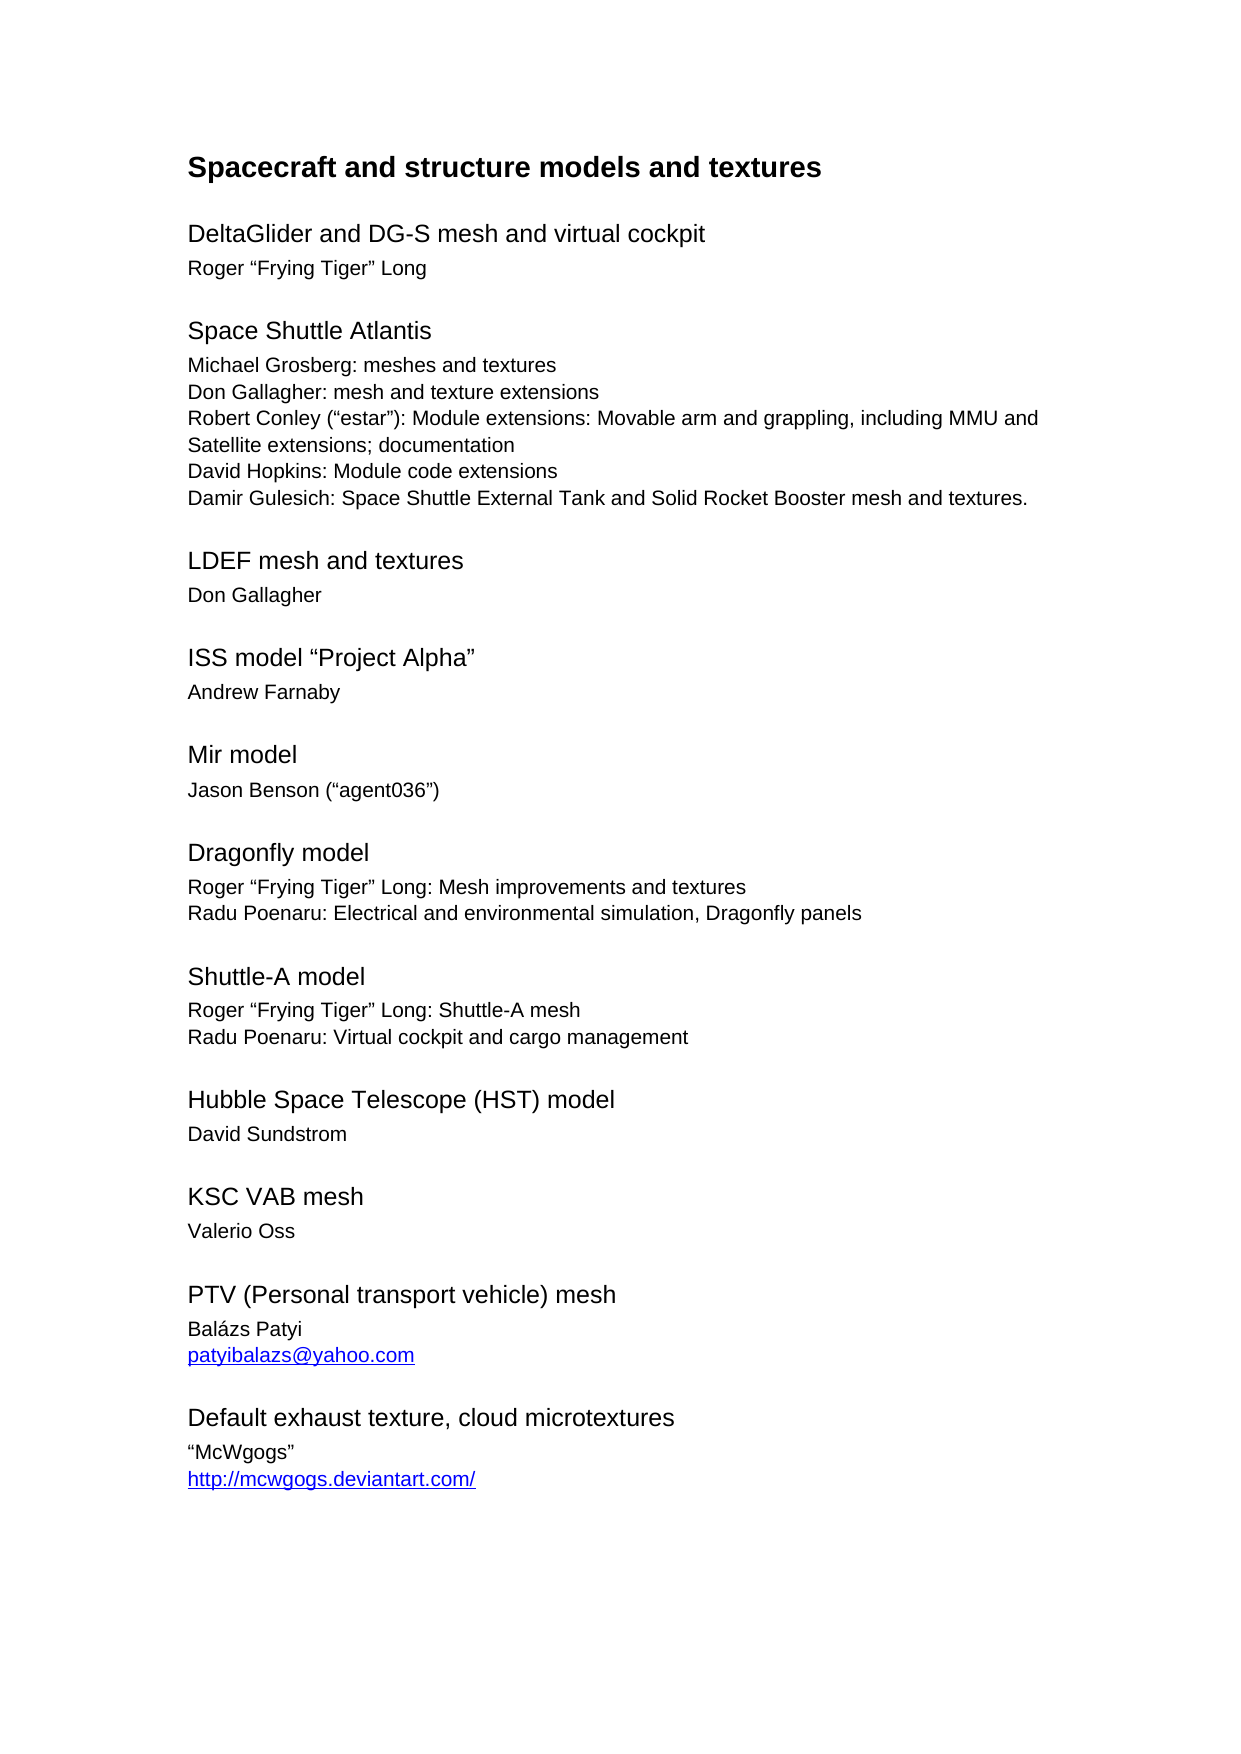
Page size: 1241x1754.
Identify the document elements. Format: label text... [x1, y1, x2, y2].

subtitle ISS model “Project Alpha” [187, 643, 1053, 672]
text Roger “Frying Tiger” Long [187, 254, 1053, 281]
text “McWgogs” [187, 1438, 1053, 1465]
subtitle Default exhaust texture, cloud microtextures [187, 1403, 1053, 1432]
subtitle Space Shuttle Atlantis [187, 316, 1053, 345]
subtitle PTV (Personal transport vehicle) mesh [187, 1279, 1053, 1308]
subtitle Shuttle-A model [187, 961, 1053, 990]
text Damir Gulesich: Space Shuttle External Tank and Solid Rocket Booster mesh and textures. [187, 484, 1053, 511]
subtitle Mir model [187, 741, 1053, 769]
subtitle LDEF mesh and textures [187, 546, 1053, 575]
text Balázs Patyi [187, 1315, 1053, 1341]
text Robert Conley (“estar”): Module extensions: Movable arm and grappling, including MMU and Satellite extensions; documentation [187, 404, 1053, 458]
subtitle KSC VAB mesh [187, 1182, 1053, 1211]
text Roger “Frying Tiger” Long: Shuttle-A mesh [187, 997, 1053, 1023]
text Don Gallagher: mesh and texture extensions [187, 378, 1053, 404]
text Roger “Frying Tiger” Long: Mesh improvements and textures [187, 873, 1053, 899]
subtitle Dragonfly model [187, 838, 1053, 866]
text Jason Benson (“agent036”) [187, 776, 1053, 802]
text Radu Poenaru: Electrical and environmental simulation, Dragonfly panels [187, 899, 1053, 926]
subtitle Hubble Space Telescope (HST) model [187, 1085, 1053, 1114]
text Valerio Oss [187, 1218, 1053, 1244]
text http://mcwgogs.deviantart.com/ [187, 1465, 1053, 1492]
text David Sundstrom [187, 1120, 1053, 1147]
subtitle DeltaGlider and DG-S mesh and virtual cockpit [187, 219, 1053, 248]
text Radu Poenaru: Virtual cockpit and cargo management [187, 1023, 1053, 1050]
text Michael Grosberg: meshes and textures [187, 351, 1053, 378]
text David Hopkins: Module code extensions [187, 458, 1053, 484]
text Don Gallagher [187, 581, 1053, 608]
subtitle Spacecraft and structure models and textures [187, 150, 1053, 183]
text patyibalazs@yahoo.com [187, 1341, 1053, 1368]
text Andrew Farnaby [187, 678, 1053, 705]
